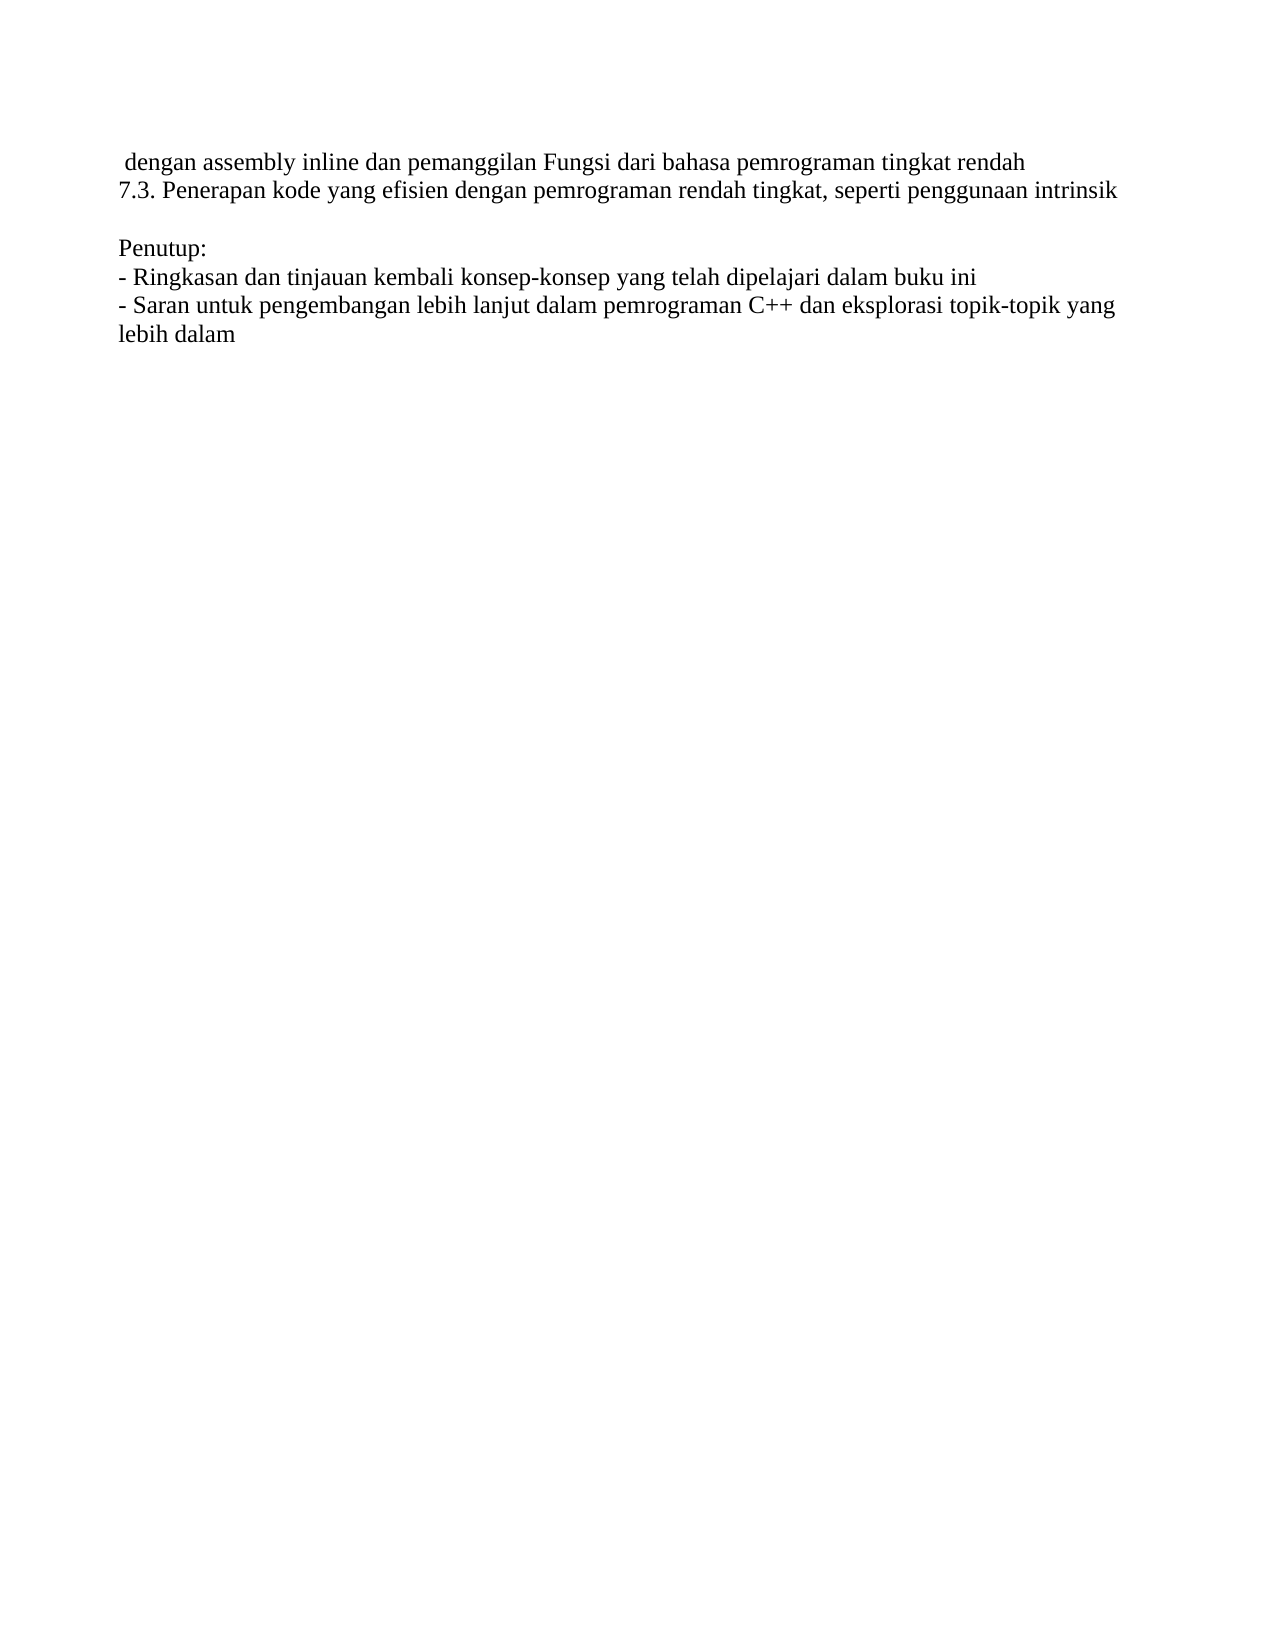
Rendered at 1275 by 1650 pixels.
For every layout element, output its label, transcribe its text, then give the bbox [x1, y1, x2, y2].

text - Saran untuk pengembangan lebih lanjut dalam pemrograman C++ dan eksplorasi topik-topik yang lebih dalam [118, 291, 1157, 348]
text Penutup: [118, 233, 1157, 262]
text 7.3. Penerapan kode yang efisien dengan pemrograman rendah tingkat, seperti penggunaan intrinsik [118, 176, 1157, 204]
text dengan assembly inline dan pemanggilan Fungsi dari bahasa pemrograman tingkat rendah [118, 147, 1157, 176]
text - Ringkasan dan tinjauan kembali konsep-konsep yang telah dipelajari dalam buku ini [118, 262, 1157, 291]
